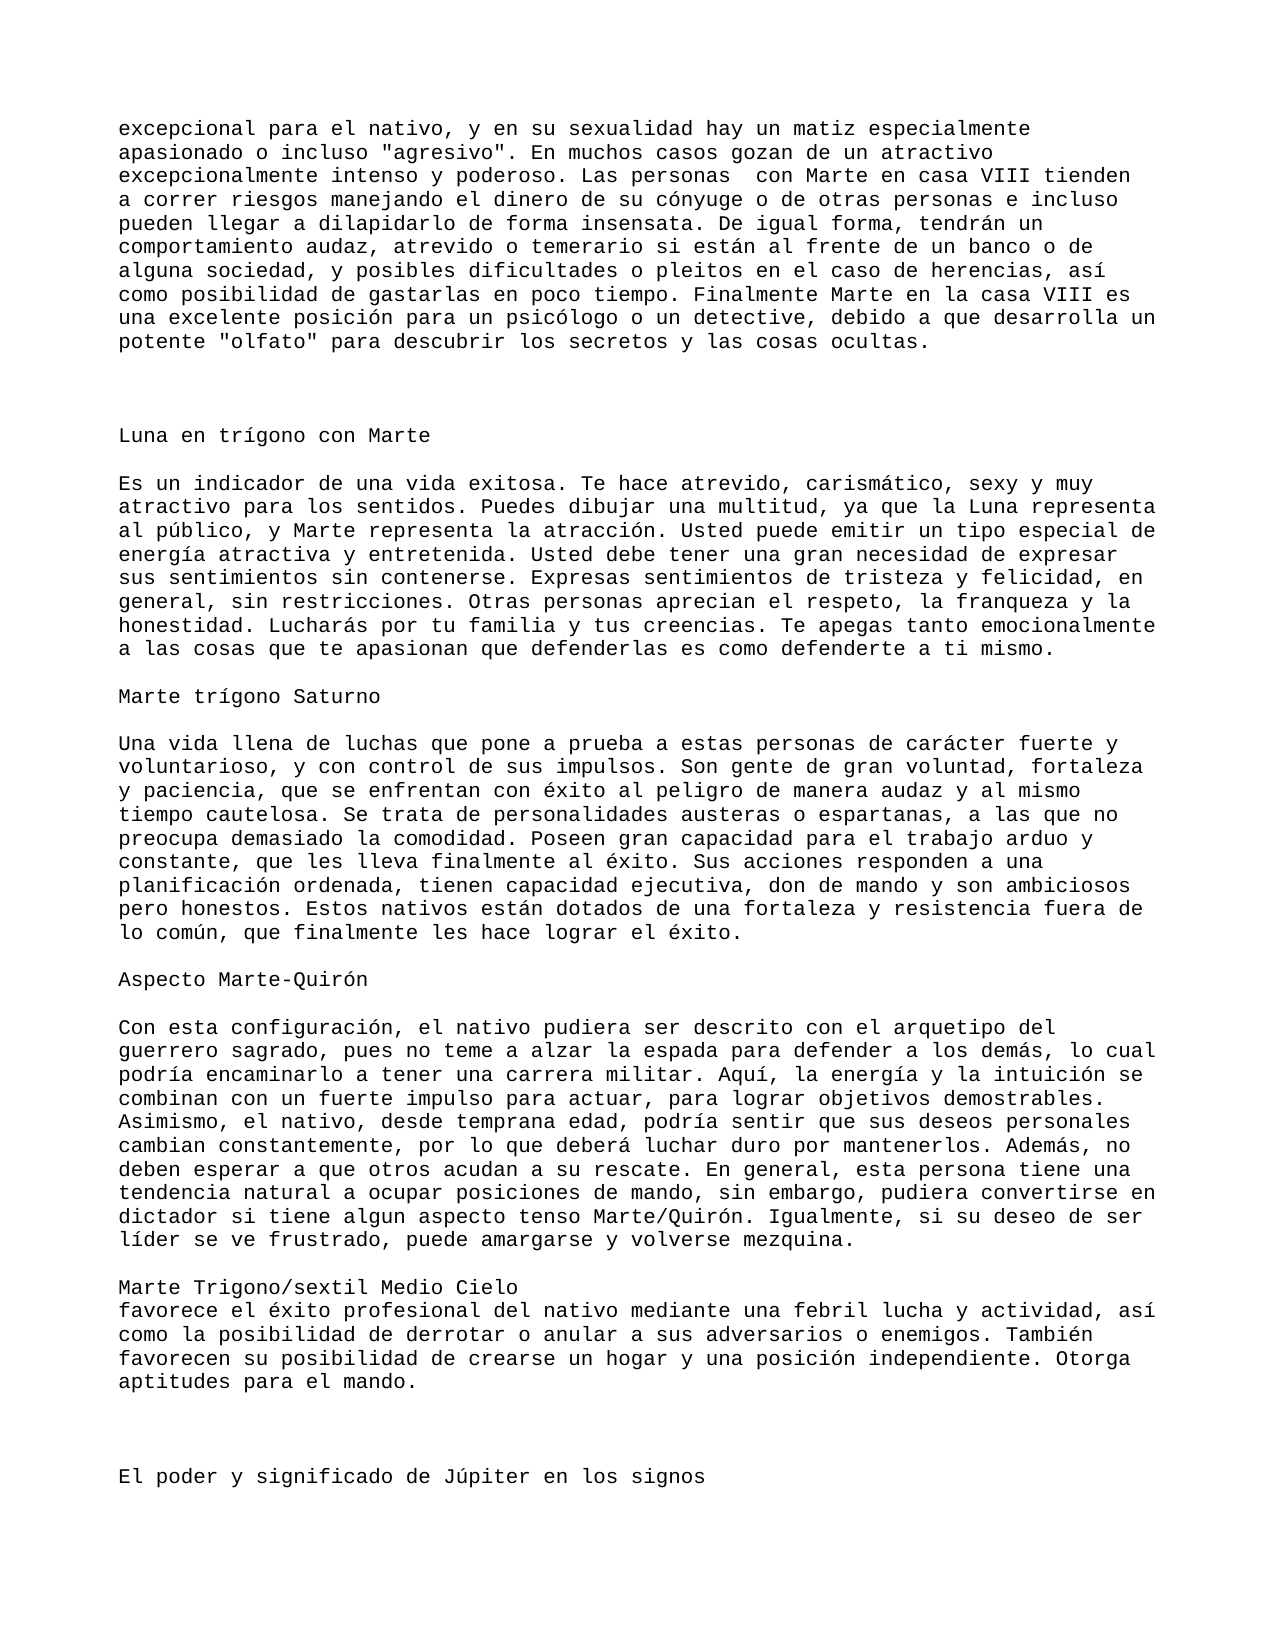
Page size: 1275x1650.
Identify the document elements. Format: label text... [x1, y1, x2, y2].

text Con esta configuración, el nativo pudiera ser descrito con el arquetipo del guerrero sagrado, pues no teme a alzar la espada para defender a los demás, lo cual podría encaminarlo a tener una carrera militar. Aquí, la energía y la intuición se combinan con un fuerte impulso para actuar, para lograr objetivos demostrables. Asimismo, el nativo, desde temprana edad, podría sentir que sus deseos personales cambian constantemente, por lo que deberá luchar duro por mantenerlos. Además, no deben esperar a que otros acudan a su rescate. En general, esta persona tiene una tendencia natural a ocupar posiciones de mando, sin embargo, pudiera convertirse en dictador si tiene algun aspecto tenso Marte/Quirón. Igualmente, si su deseo de ser líder se ve frustrado, puede amargarse y volverse mezquina. [118, 1017, 1157, 1253]
text excepcional para el nativo, y en su sexualidad hay un matiz especialmente apasionado o incluso "agresivo". En muchos casos gozan de un atractivo excepcionalmente intenso y poderoso. Las personas con Marte en casa VIII tienden a correr riesgos manejando el dinero de su cónyuge o de otras personas e incluso pueden llegar a dilapidarlo de forma insensata. De igual forma, tendrán un comportamiento audaz, atrevido o temerario si están al frente de un banco o de alguna sociedad, y posibles dificultades o pleitos en el caso de herencias, así como posibilidad de gastarlas en poco tiempo. Finalmente Marte en la casa VIII es una excelente posición para un psicólogo o un detective, debido a que desarrolla un potente "olfato" para descubrir los secretos y las cosas ocultas. [118, 118, 1157, 354]
text favorece el éxito profesional del nativo mediante una febril lucha y actividad, así como la posibilidad de derrotar o anular a sus adversarios o enemigos. También favorecen su posibilidad de crearse un hogar y una posición independiente. Otorga aptitudes para el mando. [118, 1300, 1157, 1395]
text Luna en trígono con Marte [118, 426, 1157, 449]
text Marte Trigono/sextil Medio Cielo [118, 1277, 1157, 1300]
text Es un indicador de una vida exitosa. Te hace atrevido, carismático, sexy y muy atractivo para los sentidos. Puedes dibujar una multitud, ya que la Luna representa al público, y Marte representa la atracción. Usted puede emitir un tipo especial de energía atractiva y entretenida. Usted debe tener una gran necesidad de expresar sus sentimientos sin contenerse. Expresas sentimientos de tristeza y felicidad, en general, sin restricciones. Otras personas aprecian el respeto, la franqueza y la honestidad. Lucharás por tu familia y tus creencias. Te apegas tanto emocionalmente a las cosas que te apasionan que defenderlas es como defenderte a ti mismo. [118, 473, 1157, 662]
text El poder y significado de Júpiter en los signos [118, 1466, 1157, 1489]
text [118, 1489, 1157, 1513]
text Aspecto Marte-Quirón [118, 969, 1157, 993]
text Marte trígono Saturno [118, 686, 1157, 709]
text Una vida llena de luchas que pone a prueba a estas personas de carácter fuerte y voluntarioso, y con control de sus impulsos. Son gente de gran voluntad, fortaleza y paciencia, que se enfrentan con éxito al peligro de manera audaz y al mismo tiempo cautelosa. Se trata de personalidades austeras o espartanas, a las que no preocupa demasiado la comodidad. Poseen gran capacidad para el trabajo arduo y constante, que les lleva finalmente al éxito. Sus acciones responden a una planificación ordenada, tienen capacidad ejecutiva, don de mando y son ambiciosos pero honestos. Estos nativos están dotados de una fortaleza y resistencia fuera de lo común, que finalmente les hace lograr el éxito. [118, 733, 1157, 946]
